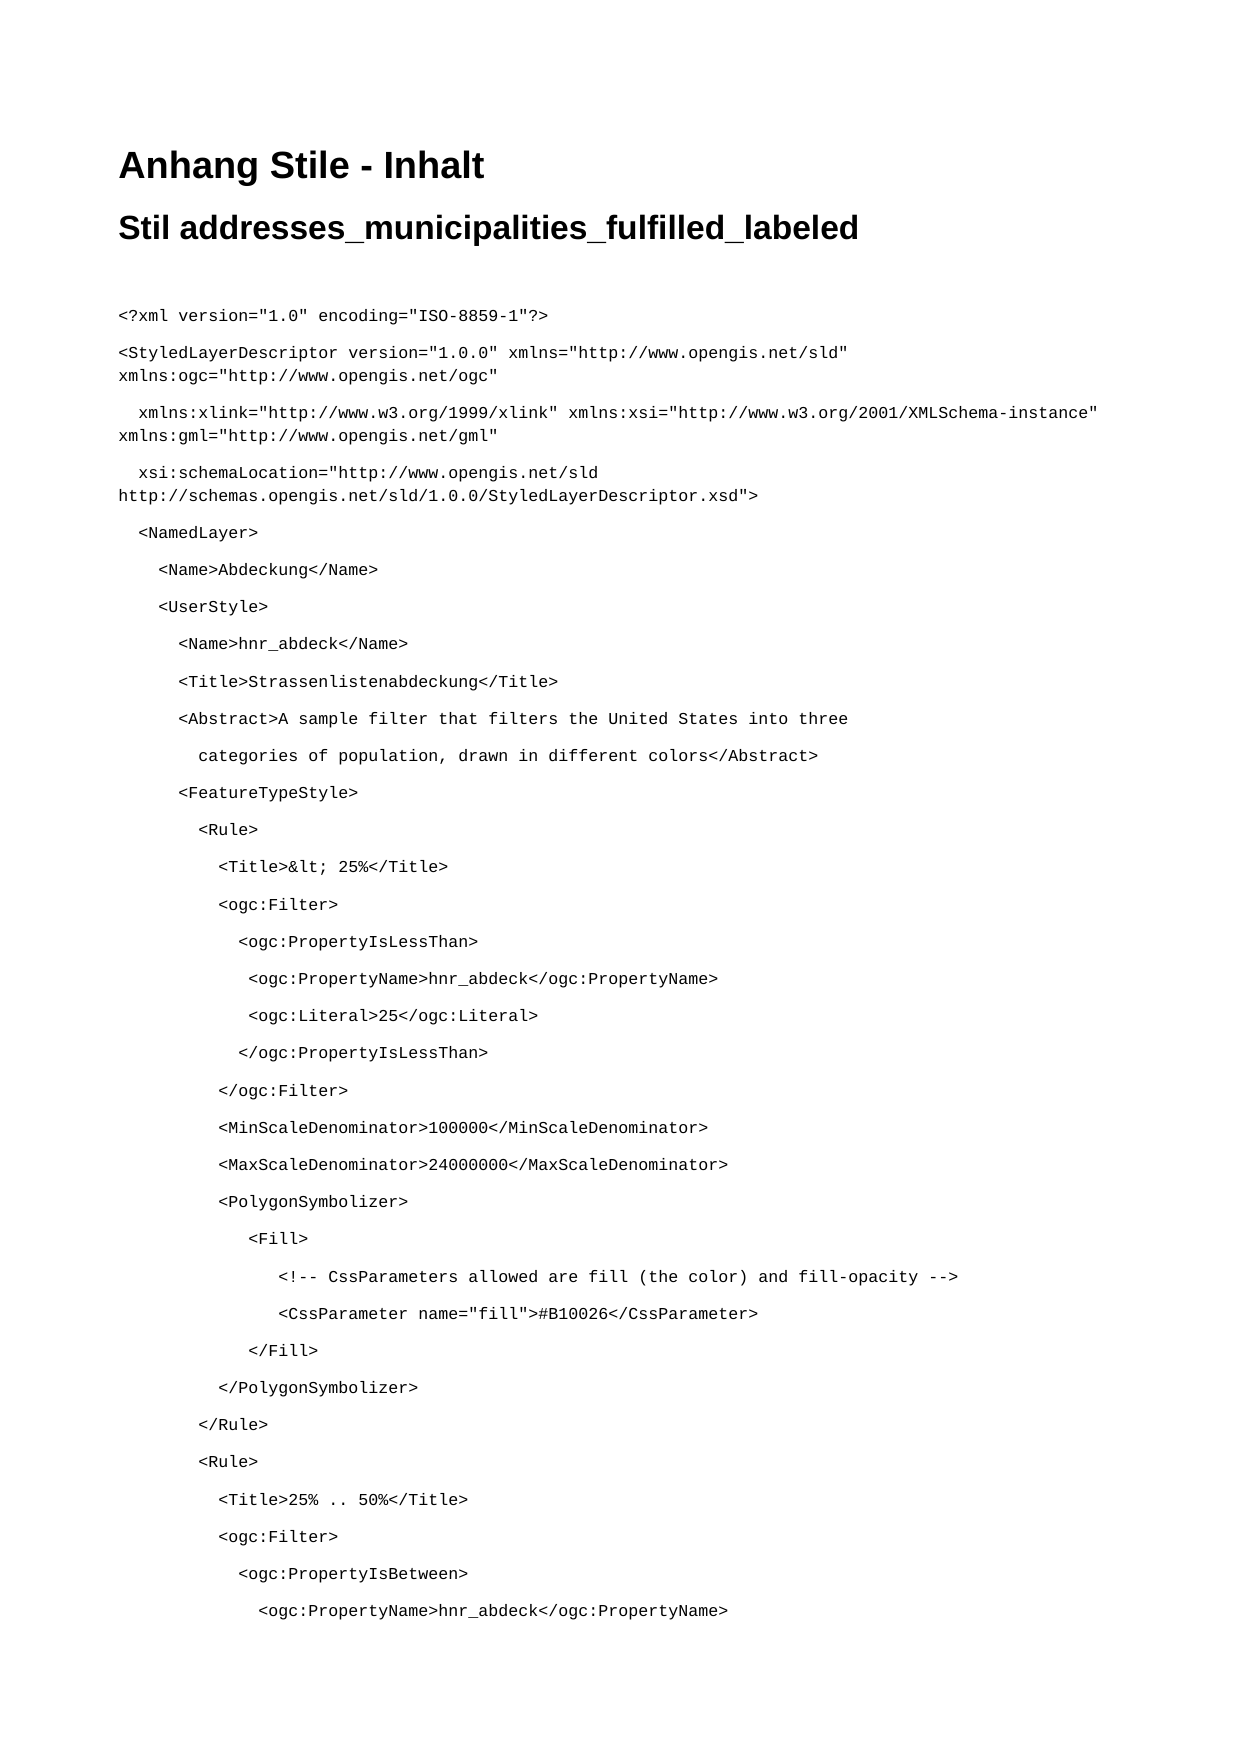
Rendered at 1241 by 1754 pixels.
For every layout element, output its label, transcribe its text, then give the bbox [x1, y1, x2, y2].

text <Name>hnr_abdeck</Name> [118, 636, 1122, 655]
text <ogc:PropertyName>hnr_abdeck</ogc:PropertyName> [118, 1603, 1122, 1622]
text <?xml version="1.0" encoding="ISO-8859-1"?> [118, 308, 1122, 327]
text xsi:schemaLocation="http://www.opengis.net/sld http://schemas.opengis.net/sld/1.0.0/StyledLayerDescriptor.xsd"> [118, 464, 1122, 506]
subtitle Stil addresses_municipalities_fulfilled_labeled [118, 208, 1122, 246]
text <UserStyle> [118, 599, 1122, 618]
text <StyledLayerDescriptor version="1.0.0" xmlns="http://www.opengis.net/sld" xmlns:ogc="http://www.opengis.net/ogc" [118, 345, 1122, 386]
text <ogc:Filter> [118, 1528, 1122, 1547]
text categories of population, drawn in different colors</Abstract> [118, 747, 1122, 766]
text <CssParameter name="fill">#B10026</CssParameter> [118, 1305, 1122, 1324]
text <MaxScaleDenominator>24000000</MaxScaleDenominator> [118, 1157, 1122, 1175]
text </Fill> [118, 1342, 1122, 1361]
text <ogc:PropertyIsLessThan> [118, 933, 1122, 952]
text <PolygonSymbolizer> [118, 1194, 1122, 1213]
text </Rule> [118, 1417, 1122, 1436]
text </ogc:PropertyIsLessThan> [118, 1045, 1122, 1064]
text </ogc:Filter> [118, 1082, 1122, 1101]
text <ogc:Filter> [118, 896, 1122, 915]
text <ogc:PropertyIsBetween> [118, 1566, 1122, 1584]
text <Fill> [118, 1231, 1122, 1250]
subtitle Anhang Stile - Inhalt [118, 143, 1122, 187]
text xmlns:xlink="http://www.w3.org/1999/xlink" xmlns:xsi="http://www.w3.org/2001/XMLSchema-instance" xmlns:gml="http://www.opengis.net/gml" [118, 405, 1122, 446]
text <Title>&lt; 25%</Title> [118, 859, 1122, 878]
text <Abstract>A sample filter that filters the United States into three [118, 710, 1122, 729]
text <Rule> [118, 822, 1122, 841]
text <Title>25% .. 50%</Title> [118, 1491, 1122, 1510]
text <!-- CssParameters allowed are fill (the color) and fill-opacity --> [118, 1268, 1122, 1287]
text <ogc:PropertyName>hnr_abdeck</ogc:PropertyName> [118, 971, 1122, 989]
text <FeatureTypeStyle> [118, 785, 1122, 803]
text <MinScaleDenominator>100000</MinScaleDenominator> [118, 1119, 1122, 1138]
text <Title>Strassenlistenabdeckung</Title> [118, 673, 1122, 692]
text <Name>Abdeckung</Name> [118, 562, 1122, 580]
text <ogc:Literal>25</ogc:Literal> [118, 1008, 1122, 1027]
text </PolygonSymbolizer> [118, 1380, 1122, 1398]
text <Rule> [118, 1454, 1122, 1473]
text <NamedLayer> [118, 524, 1122, 543]
